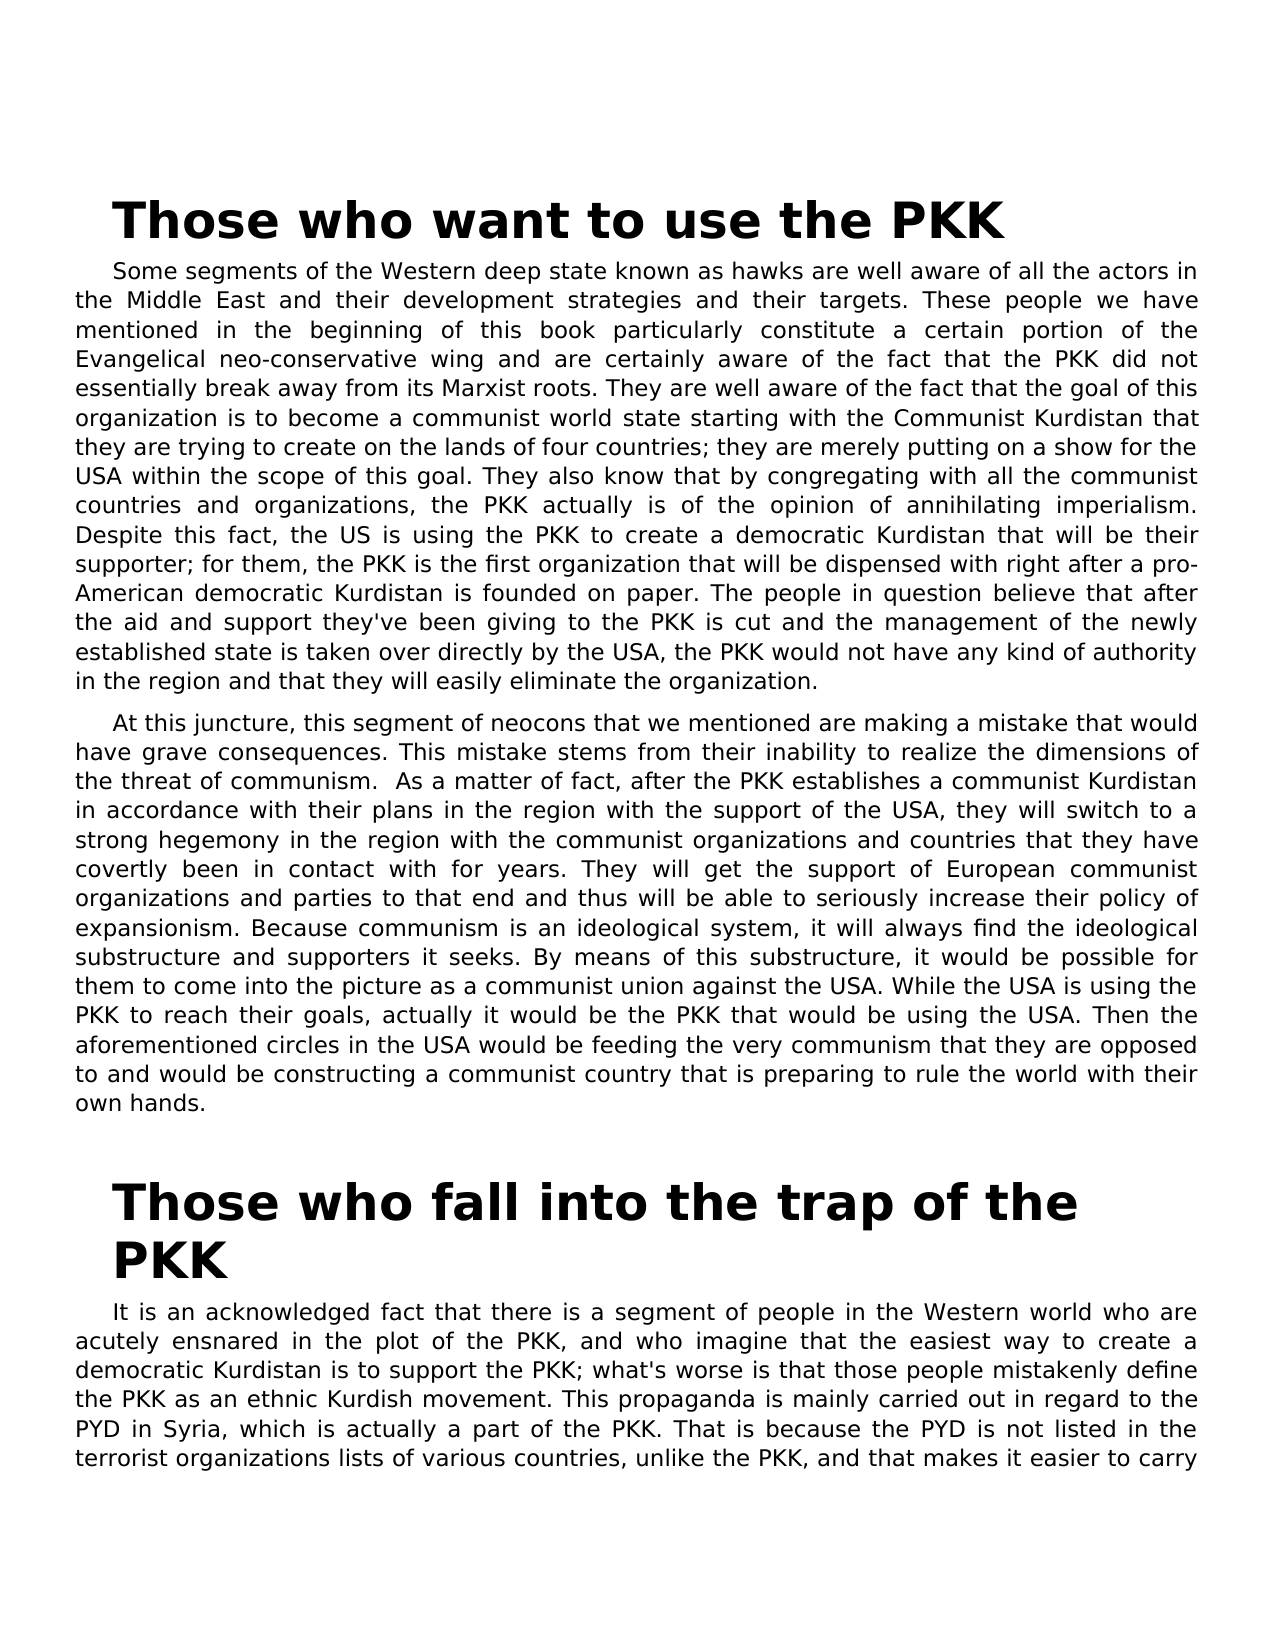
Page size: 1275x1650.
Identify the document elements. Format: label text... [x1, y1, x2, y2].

subtitle Those who fall into the trap of the PKK [112, 1174, 1200, 1290]
text At this juncture, this segment of neocons that we mentioned are making a mistake that would have grave consequences. This mistake stems from their inability to realize the dimensions of the threat of communism. As a matter of fact, after the PKK establishes a communist Kurdistan in accordance with their plans in the region with the support of the USA, they will switch to a strong hegemony in the region with the communist organizations and countries that they have covertly been in contact with for years. They will get the support of European communist organizations and parties to that end and thus will be able to seriously increase their policy of expansionism. Because communism is an ideological system, it will always find the ideological substructure and supporters it seeks. By means of this substructure, it would be possible for them to come into the picture as a communist union against the USA. While the USA is using the PKK to reach their goals, actually it would be the PKK that would be using the USA. Then the aforementioned circles in the USA would be feeding the very communism that they are opposed to and would be constructing a communist country that is preparing to rule the world with their own hands. [75, 710, 1200, 1117]
text Some segments of the Western deep state known as hawks are well aware of all the actors in the Middle East and their development strategies and their targets. These people we have mentioned in the beginning of this book particularly constitute a certain portion of the Evangelical neo-conservative wing and are certainly aware of the fact that the PKK did not essentially break away from its Marxist roots. They are well aware of the fact that the goal of this organization is to become a communist world state starting with the Communist Kurdistan that they are trying to create on the lands of four countries; they are merely putting on a show for the USA within the scope of this goal. They also know that by congregating with all the communist countries and organizations, the PKK actually is of the opinion of annihilating imperialism. Despite this fact, the US is using the PKK to create a democratic Kurdistan that will be their supporter; for them, the PKK is the first organization that will be dispensed with right after a pro-American democratic Kurdistan is founded on paper. The people in question believe that after the aid and support they've been giving to the PKK is cut and the management of the newly established state is taken over directly by the USA, the PKK would not have any kind of authority in the region and that they will easily eliminate the organization. [75, 258, 1200, 695]
text It is an acknowledged fact that there is a segment of people in the Western world who are acutely ensnared in the plot of the PKK, and who imagine that the easiest way to create a democratic Kurdistan is to support the PKK; what's worse is that those people mistakenly define the PKK as an ethnic Kurdish movement. This propaganda is mainly carried out in regard to the PYD in Syria, which is actually a part of the PKK. That is because the PYD is not listed in the terrorist organizations lists of various countries, unlike the PKK, and that makes it easier to carry [75, 1299, 1200, 1472]
subtitle Those who want to use the PKK [112, 192, 1200, 250]
